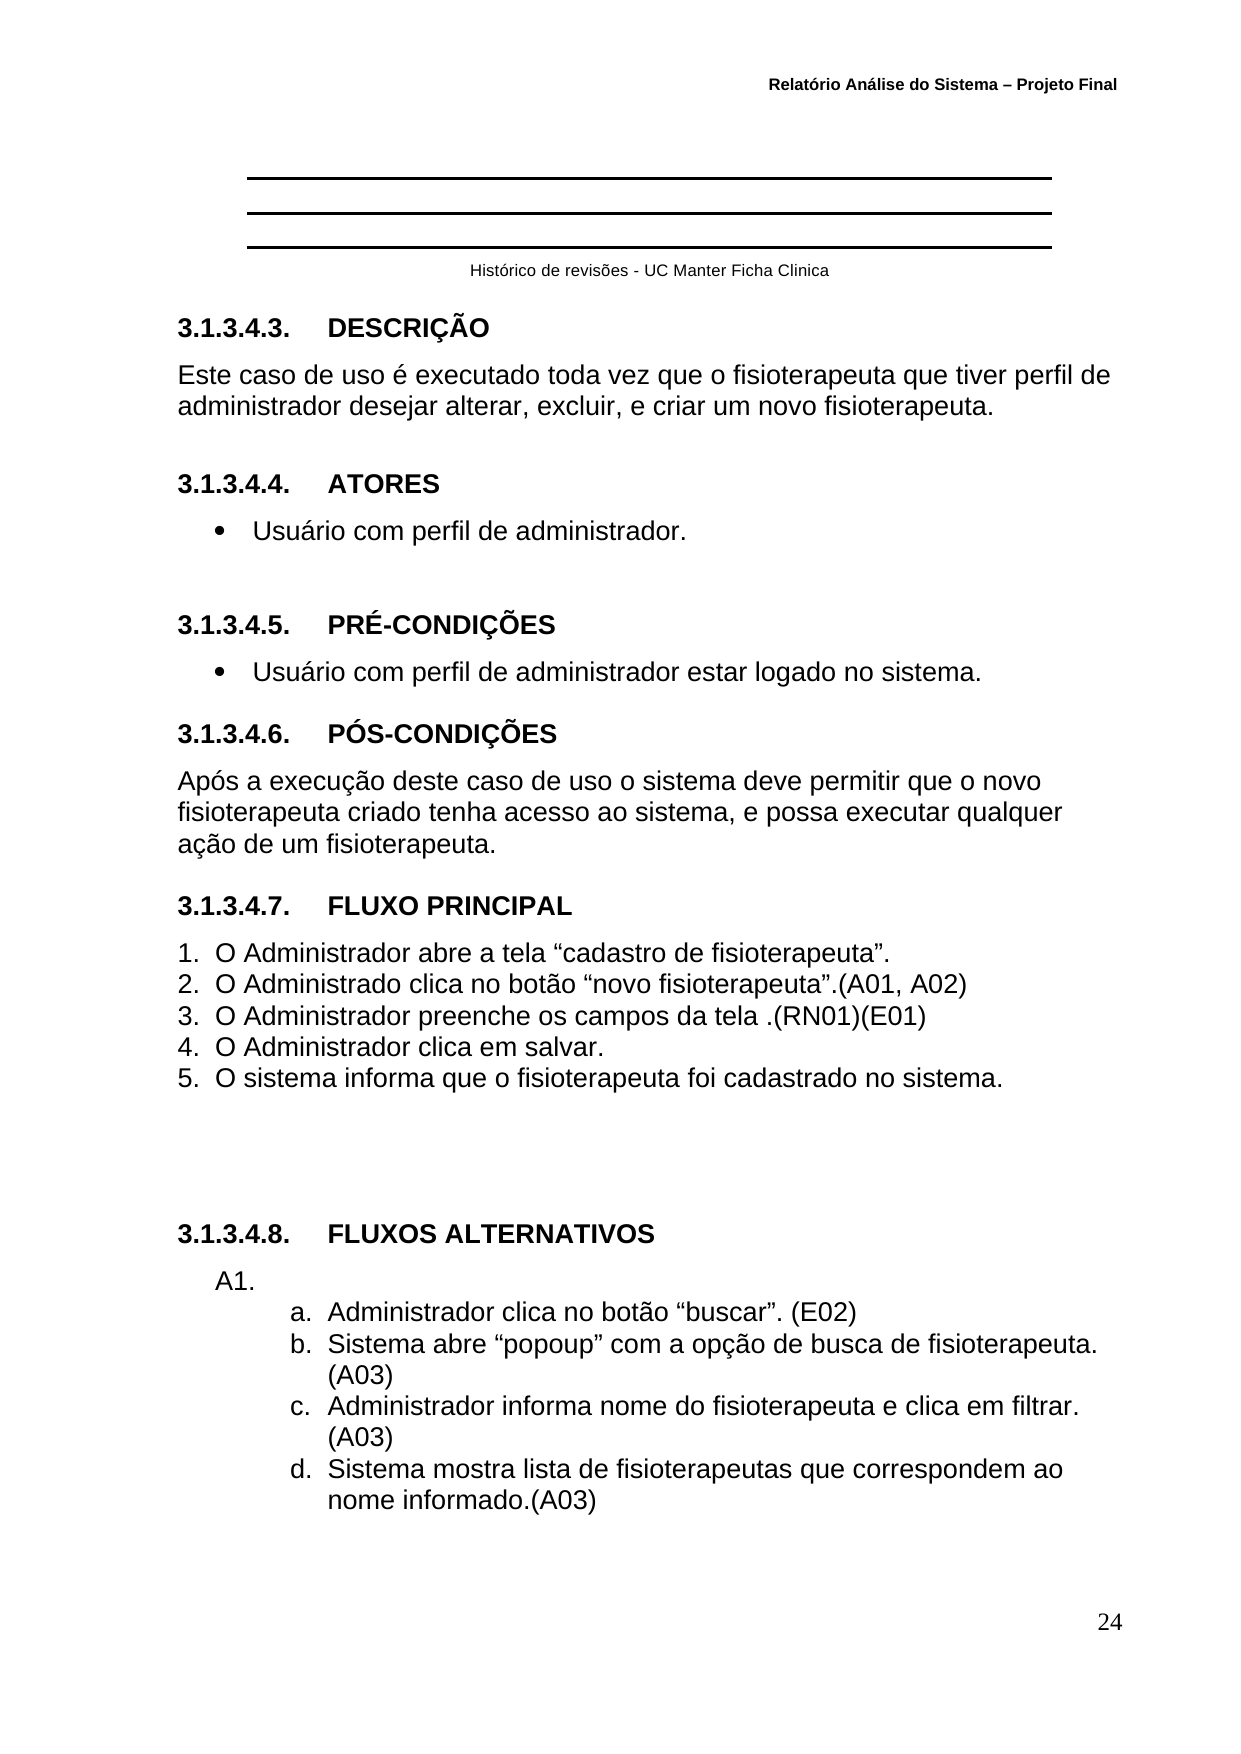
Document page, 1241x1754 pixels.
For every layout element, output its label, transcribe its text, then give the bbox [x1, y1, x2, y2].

list Usuário com perfil de administrador estar logado no sistema. [215, 656, 1122, 687]
table_cell [491, 215, 771, 246]
subtitle pré-condições [177, 609, 1122, 640]
table_cell [771, 215, 1052, 246]
list Administrador informa nome do fisioterapeuta e clica em filtrar.(A03) [290, 1390, 1122, 1453]
list Sistema mostra lista de fisioterapeutas que correspondem ao nome informado.(A03) [290, 1453, 1122, 1515]
subtitle fluxo principal [177, 890, 1122, 921]
list Administrador clica no botão “buscar”. (E02) [290, 1296, 1122, 1328]
text Histórico de revisões - UC Manter Ficha Clinica [177, 261, 1122, 280]
table_cell [771, 180, 1052, 212]
table_cell [386, 180, 491, 212]
list O sistema informa que o fisioterapeuta foi cadastrado no sistema. [177, 1062, 1122, 1093]
subtitle atores [177, 468, 1122, 499]
list Sistema abre “popoup” com a opção de busca de fisioterapeuta.(A03) [290, 1328, 1122, 1390]
list O Administrador abre a tela “cadastro de fisioterapeuta”. [177, 937, 1122, 968]
list Usuário com perfil de administrador. [215, 515, 1122, 546]
list O Administrado clica no botão “novo fisioterapeuta”.(A01, A02) [177, 968, 1122, 999]
list O Administrador clica em salvar. [177, 1031, 1122, 1062]
list O Administrador preenche os campos da tela .(RN01)(E01) [177, 999, 1122, 1031]
table_cell [247, 215, 386, 246]
text Este caso de uso é executado toda vez que o fisioterapeuta que tiver perfil de administrador desejar alterar, excluir, e criar um novo fisioterapeuta. [177, 359, 1122, 421]
subtitle pós-condições [177, 718, 1122, 749]
subtitle fluxos alternativos [177, 1218, 1122, 1249]
text Após a execução deste caso de uso o sistema deve permitir que o novo fisioterapeuta criado tenha acesso ao sistema, e possa executar qualquer ação de um fisioterapeuta. [177, 765, 1122, 859]
table_cell [247, 180, 386, 212]
table_cell [386, 215, 491, 246]
table_cell [491, 180, 771, 212]
subtitle descrição [177, 312, 1122, 343]
